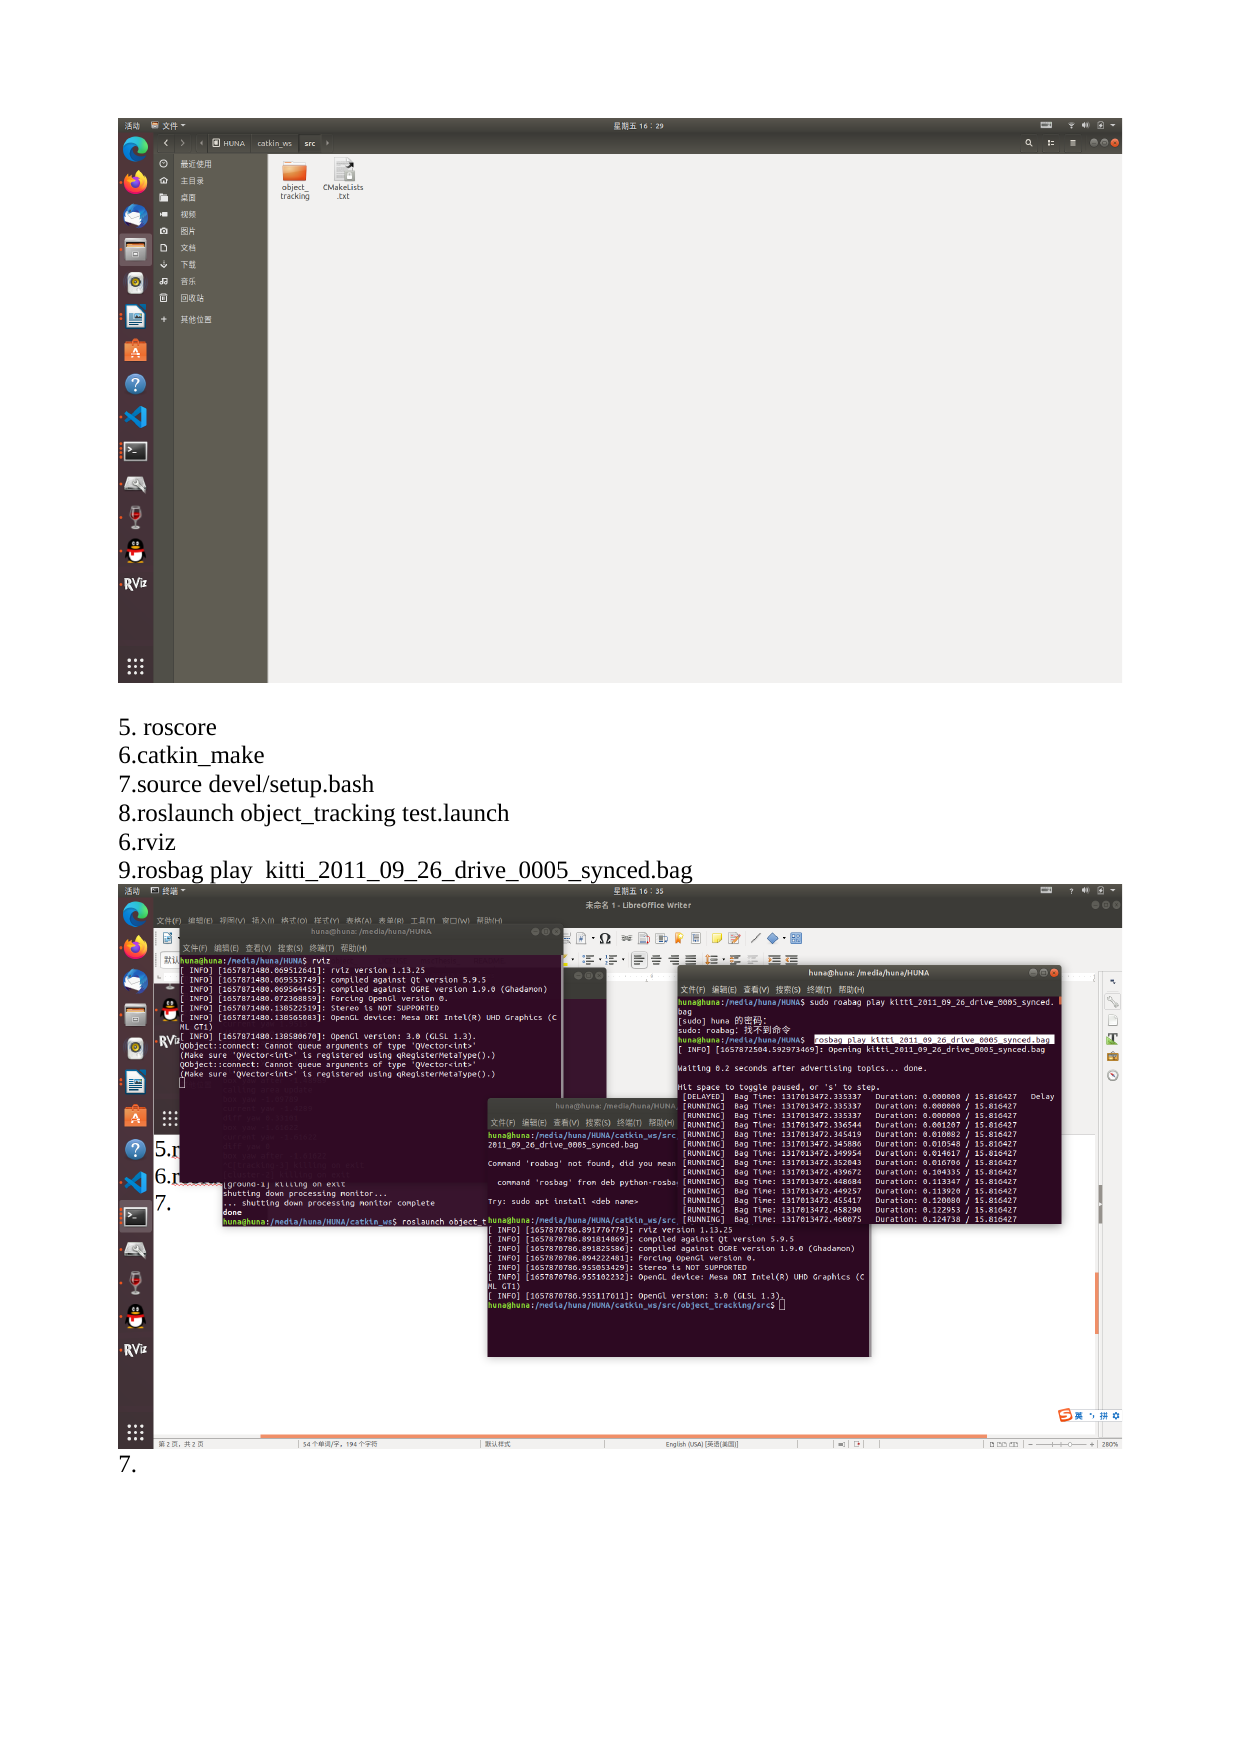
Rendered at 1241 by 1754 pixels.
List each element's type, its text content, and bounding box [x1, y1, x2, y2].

text 7. [118, 1449, 1122, 1477]
text 9.rosbag play kitti_2011_09_26_drive_0005_synced.bag [118, 855, 1122, 884]
text 7.source devel/setup.bash [118, 769, 1122, 798]
text 6.catkin_make [118, 740, 1122, 769]
picture [118, 884, 1123, 1449]
text 6.rviz [118, 827, 1122, 855]
text 8.roslaunch object_tracking test.launch [118, 798, 1122, 827]
picture [118, 118, 1123, 683]
text 5. roscore [118, 712, 1122, 740]
